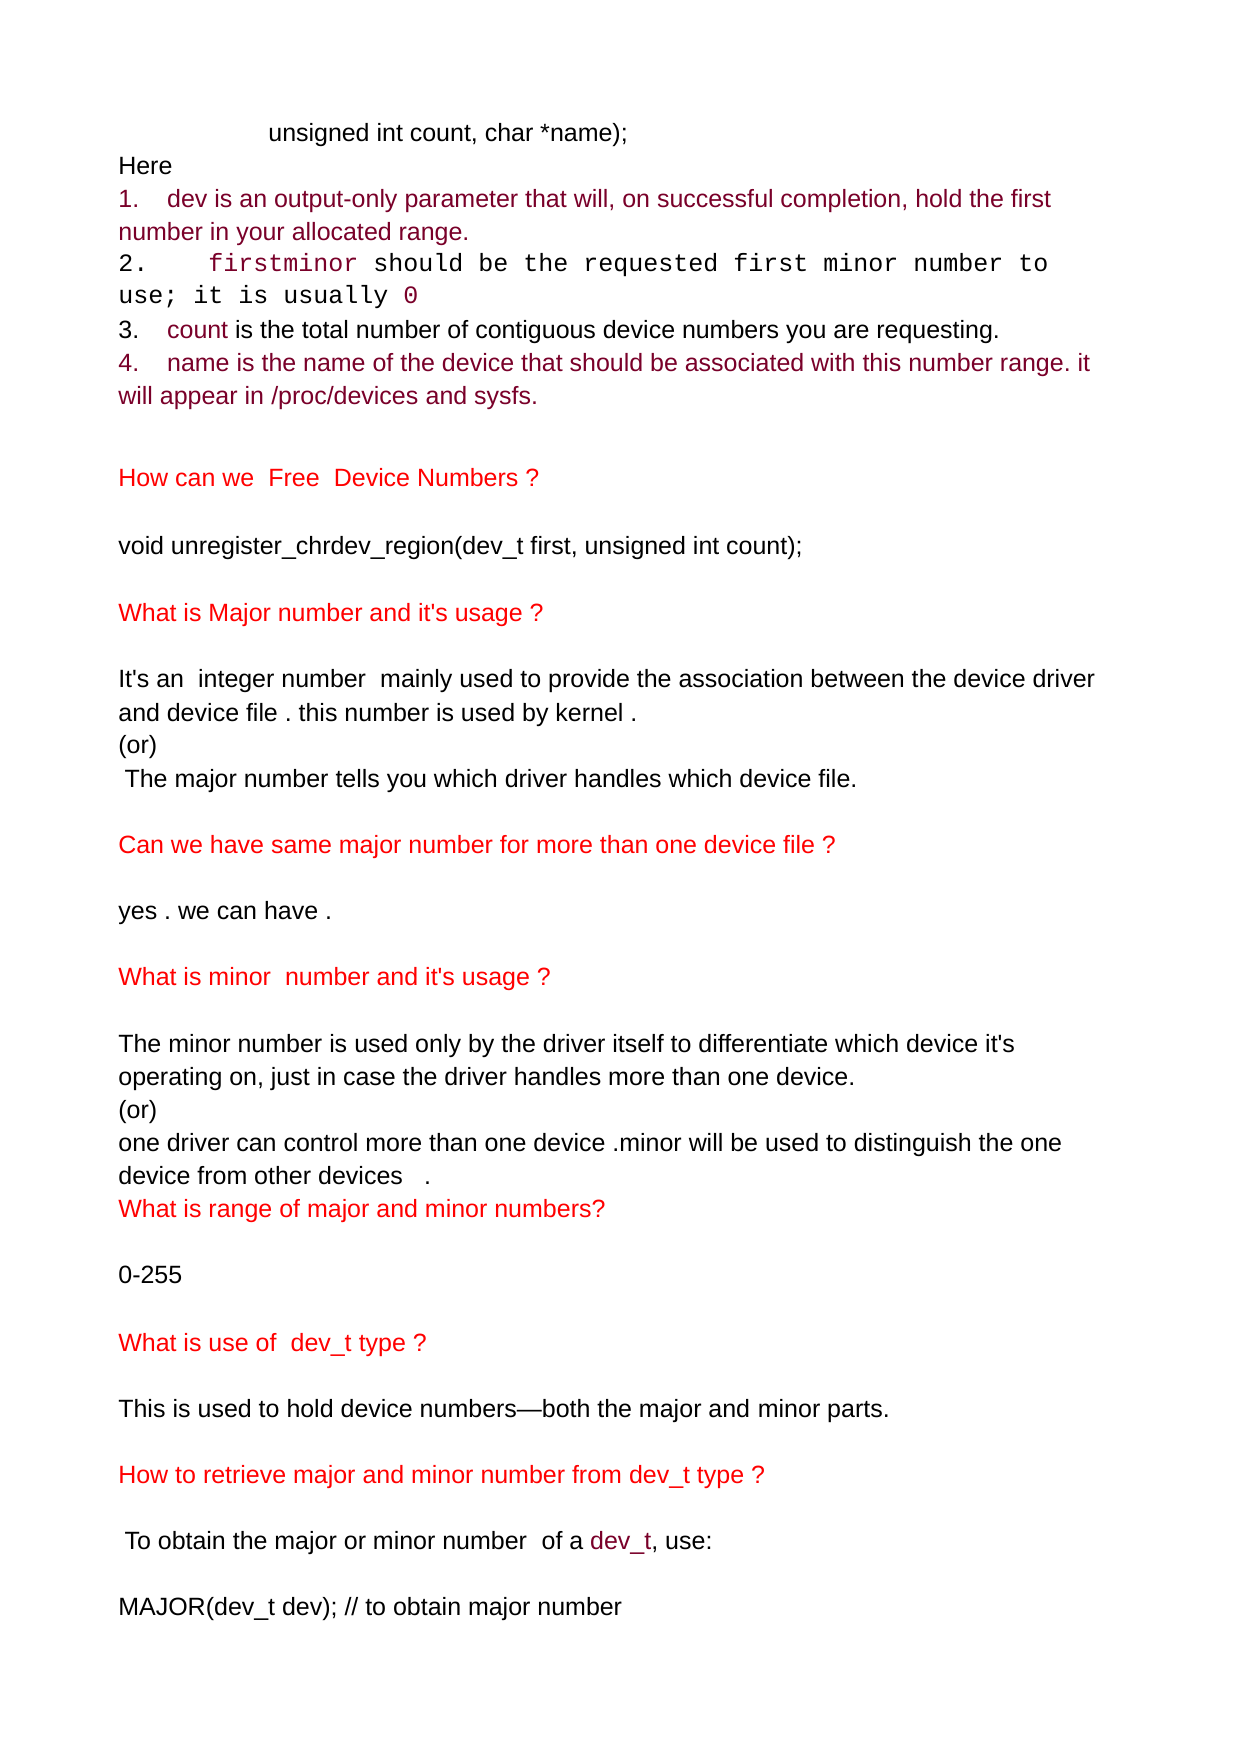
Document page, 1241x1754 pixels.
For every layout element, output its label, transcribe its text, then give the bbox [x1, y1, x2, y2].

text How can we Free Device Numbers ? [118, 463, 1122, 492]
text To obtain the major or minor number of a dev_t, use: [118, 1526, 1122, 1555]
text (or) [118, 731, 1122, 759]
text The minor number is used only by the driver itself to differentiate which device it's operating on, just in case the driver handles more than one device. [118, 1029, 1122, 1091]
text 2. firstminor should be the requested first minor number to use; it is usually 0 [118, 250, 1122, 311]
text It's an integer number mainly used to provide the association between the device driver and device file . this number is used by kernel . [118, 664, 1122, 726]
text one driver can control more than one device .minor will be used to distinguish the one device from other devices . [118, 1128, 1122, 1190]
text MAJOR(dev_t dev); // to obtain major number [118, 1592, 1122, 1621]
text void unregister_chrdev_region(dev_t first, unsigned int count); [118, 531, 1122, 560]
text 4. name is the name of the device that should be associated with this number range. it will appear in /proc/devices and sysfs. [118, 348, 1122, 410]
text (or) [118, 1095, 1122, 1124]
text What is use of dev_t type ? [118, 1328, 1122, 1357]
text How to retrieve major and minor number from dev_t type ? [118, 1460, 1122, 1489]
text What is Major number and it's usage ? [118, 598, 1122, 627]
text Can we have same major number for more than one device file ? [118, 830, 1122, 858]
text What is minor number and it's usage ? [118, 962, 1122, 991]
text What is range of major and minor numbers? [118, 1194, 1122, 1223]
text unsigned int count, char *name); [118, 118, 1122, 147]
text 3. count is the total number of contiguous device numbers you are requesting. [118, 315, 1122, 344]
text 0-255 [118, 1260, 1122, 1289]
text yes . we can have . [118, 896, 1122, 924]
text 1. dev is an output-only parameter that will, on successful completion, hold the first number in your allocated range. [118, 184, 1122, 246]
text Here [118, 151, 1122, 180]
text This is used to hold device numbers—both the major and minor parts. [118, 1394, 1122, 1423]
text The major number tells you which driver handles which device file. [118, 763, 1122, 792]
